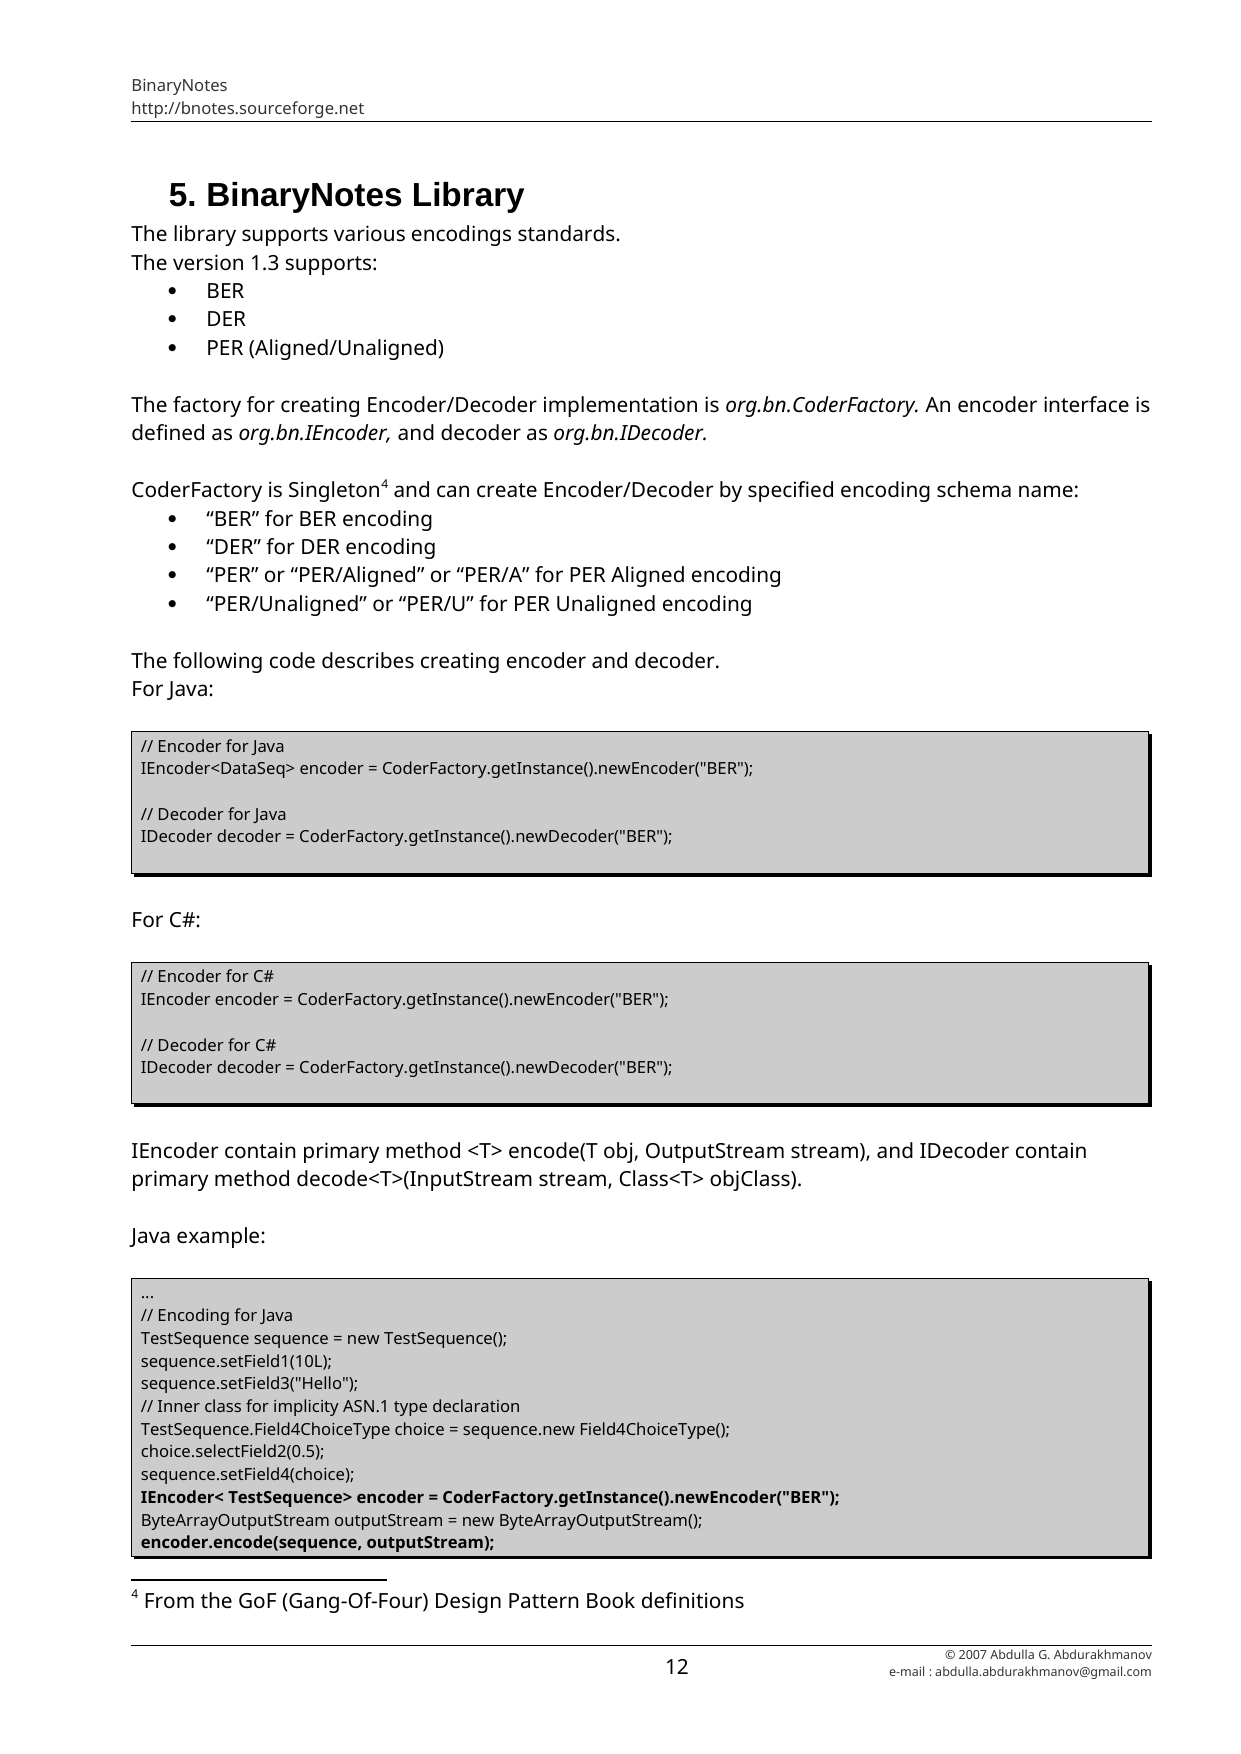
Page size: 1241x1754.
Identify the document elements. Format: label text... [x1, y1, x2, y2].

text // Decoder for С# [132, 1030, 1148, 1053]
text TestSequence sequence = new TestSequence(); [132, 1323, 1148, 1346]
text For Java: [131, 674, 1152, 703]
text IEncoder<DataSeq> encoder = CoderFactory.getInstance().newEncoder("BER"); [132, 754, 1148, 777]
text IEncoder encoder = CoderFactory.getInstance().newEncoder("BER"); [132, 984, 1148, 1007]
text CoderFactory is Singleton and can create Encoder/Decoder by specified encoding schema name: [131, 475, 1152, 504]
list “PER/Unaligned” or “PER/U” for PER Unaligned encoding [169, 589, 1152, 617]
subtitle BinaryNotes Library [169, 176, 1152, 213]
list PER (Aligned/Unaligned) [169, 333, 1152, 361]
text The factory for creating Encoder/Decoder implementation is org.bn.CoderFactory. An encoder interface is defined as org.bn.IEncoder, and decoder as org.bn.IDecoder. [131, 390, 1152, 447]
text // Decoder for Java [132, 799, 1148, 822]
text IDecoder decoder = CoderFactory.getInstance().newDecoder("BER"); [132, 1053, 1148, 1075]
text ByteArrayOutputStream outputStream = new ByteArrayOutputStream(); [132, 1505, 1148, 1528]
text For C#: [131, 905, 1152, 933]
text IEncoder< TestSequence> encoder = CoderFactory.getInstance().newEncoder("BER"); [132, 1482, 1148, 1505]
text Java example: [131, 1221, 1152, 1278]
list “DER” for DER encoding [169, 532, 1152, 561]
text IEncoder contain primary method <T> encode(T obj, OutputStream stream), and IDecoder contain primary method decode<T>(InputStream stream, Class<T> objClass). [131, 1136, 1152, 1193]
text // Encoder for C# [132, 963, 1148, 984]
text IDecoder decoder = CoderFactory.getInstance().newDecoder("BER"); [132, 822, 1148, 845]
list “BER” for BER encoding [169, 504, 1152, 532]
text // Encoder for Java [132, 732, 1148, 754]
text sequence.setField3("Hello"); [132, 1369, 1148, 1391]
text The version 1.3 supports: [131, 248, 1152, 276]
text // Inner class for implicity ASN.1 type declaration [132, 1391, 1148, 1414]
text sequence.setField1(10L); [132, 1346, 1148, 1369]
list BER [169, 276, 1152, 304]
list DER [169, 304, 1152, 333]
text encoder.encode(sequence, outputStream); [132, 1528, 1148, 1556]
text ... [132, 1279, 1148, 1301]
text // Encoding for Java [132, 1301, 1148, 1323]
text The following code describes creating encoder and decoder. [131, 646, 1152, 674]
text The library supports various encodings standards. [131, 219, 1152, 248]
list “PER” or “PER/Aligned” or “PER/A” for PER Aligned encoding [169, 561, 1152, 589]
text TestSequence.Field4ChoiceType choice = sequence.new Field4ChoiceType(); [132, 1414, 1148, 1437]
text sequence.setField4(choice); [132, 1459, 1148, 1482]
text From the GoF (Gang-Of-Four) Design Pattern Book definitions [131, 1586, 1152, 1614]
text choice.selectField2(0.5); [132, 1437, 1148, 1459]
